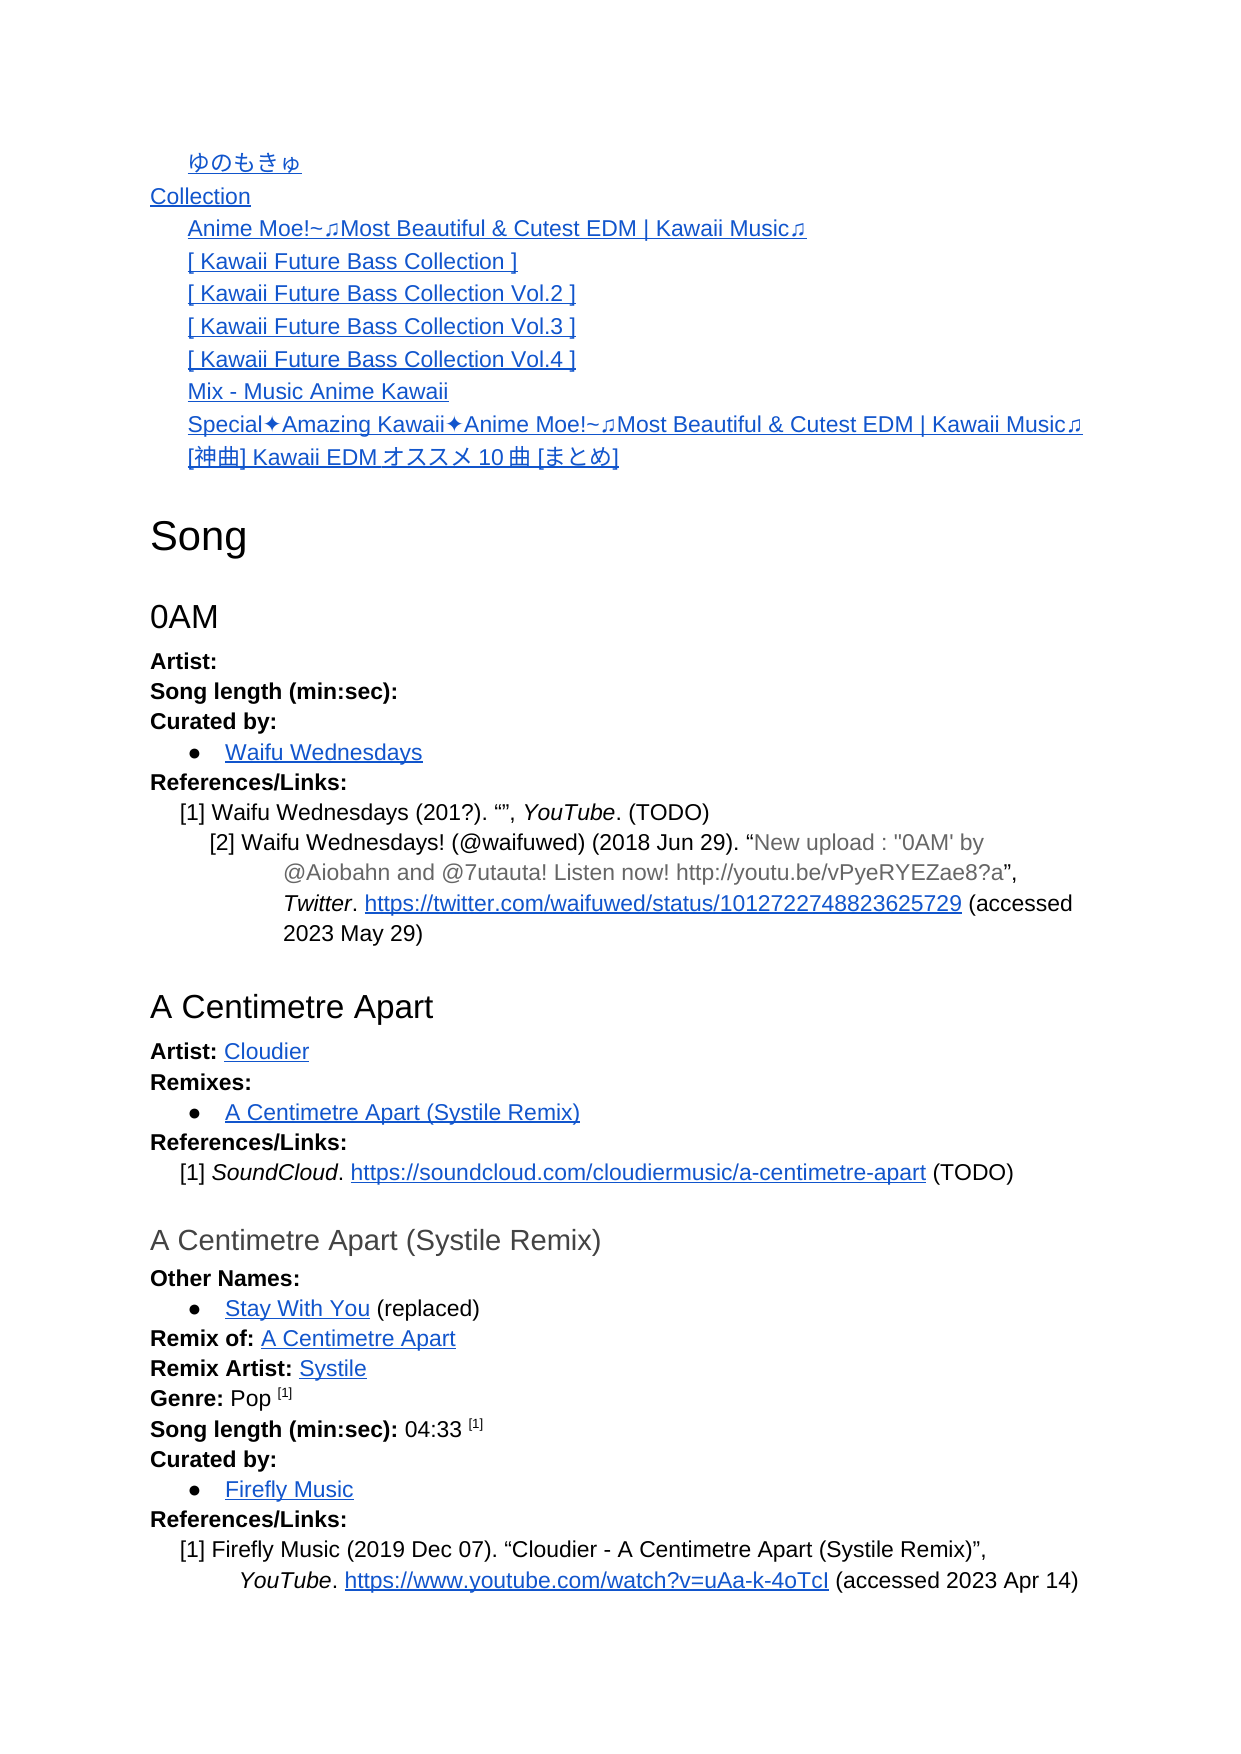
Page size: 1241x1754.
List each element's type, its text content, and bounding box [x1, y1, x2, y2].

text References/Links: [150, 769, 1090, 795]
text Remix of: A Centimetre Apart [150, 1325, 1090, 1351]
text Artist: Cloudier [150, 1038, 1090, 1065]
text Curated by: [150, 708, 1090, 734]
text ゆのもきゅ [187, 150, 1090, 176]
text [ Kawaii Future Bass Collection ] [187, 248, 1090, 274]
text Artist: [150, 648, 1090, 674]
text [ Kawaii Future Bass Collection Vol.2 ] [187, 280, 1090, 307]
text Collection [150, 183, 1090, 209]
text [神曲] Kawaii EDMオススメ10曲 [まとめ] [187, 443, 1090, 470]
text Song length (min:sec): [150, 678, 1090, 704]
text Song length (min:sec): 04:33 [1] [150, 1416, 1090, 1442]
subtitle A Centimetre Apart (Systile Remix) [150, 1223, 1090, 1256]
subtitle 0AM [150, 597, 1090, 635]
text [2] Waifu Wednesdays! (@waifuwed) (2018 Jun 29). “New upload : "0AM' by @Aiobahn and @7utauta! Listen now! http://youtu.be/vPyeRYEZae8?a”, Twitter. https://twitter.com/waifuwed/status/1012722748823625729 (accessed 2023 May 29) [209, 829, 1090, 946]
text References/Links: [150, 1506, 1090, 1533]
text [ Kawaii Future Bass Collection Vol.3 ] [187, 313, 1090, 339]
list A Centimetre Apart (Systile Remix) [187, 1099, 1090, 1125]
list Stay With You (replaced) [187, 1295, 1090, 1321]
text [ Kawaii Future Bass Collection Vol.4 ] [187, 346, 1090, 372]
text References/Links: [150, 1129, 1090, 1155]
text Other Names: [150, 1264, 1090, 1291]
text Curated by: [150, 1446, 1090, 1472]
text Remixes: [150, 1068, 1090, 1095]
subtitle Song [150, 511, 1090, 559]
text [1] Waifu Wednesdays (201?). “”, YouTube. (TODO) [179, 799, 1090, 825]
subtitle A Centimetre Apart [150, 987, 1090, 1026]
list Firefly Music [187, 1476, 1090, 1502]
text Anime Moe!~♫Most Beautiful & Cutest EDM | Kawaii Music♫ [187, 215, 1090, 242]
text [1] SoundCloud. https://soundcloud.com/cloudiermusic/a-centimetre-apart (TODO) [179, 1159, 1090, 1186]
text Remix Artist: Systile [150, 1355, 1090, 1382]
list Waifu Wednesdays [187, 738, 1090, 765]
text [1] Firefly Music (2019 Dec 07). “Cloudier - A Centimetre Apart (Systile Remix)”, YouTube. https://www.youtube.com/watch?v=uAa-k-4oTcI (accessed 2023 Apr 14) [179, 1536, 1090, 1593]
text Mix - Music Anime Kawaii [187, 378, 1090, 404]
text Special✦Amazing Kawaii✦Anime Moe!~♫Most Beautiful & Cutest EDM | Kawaii Music♫ [187, 411, 1090, 437]
text Genre: Pop [1] [150, 1385, 1090, 1412]
